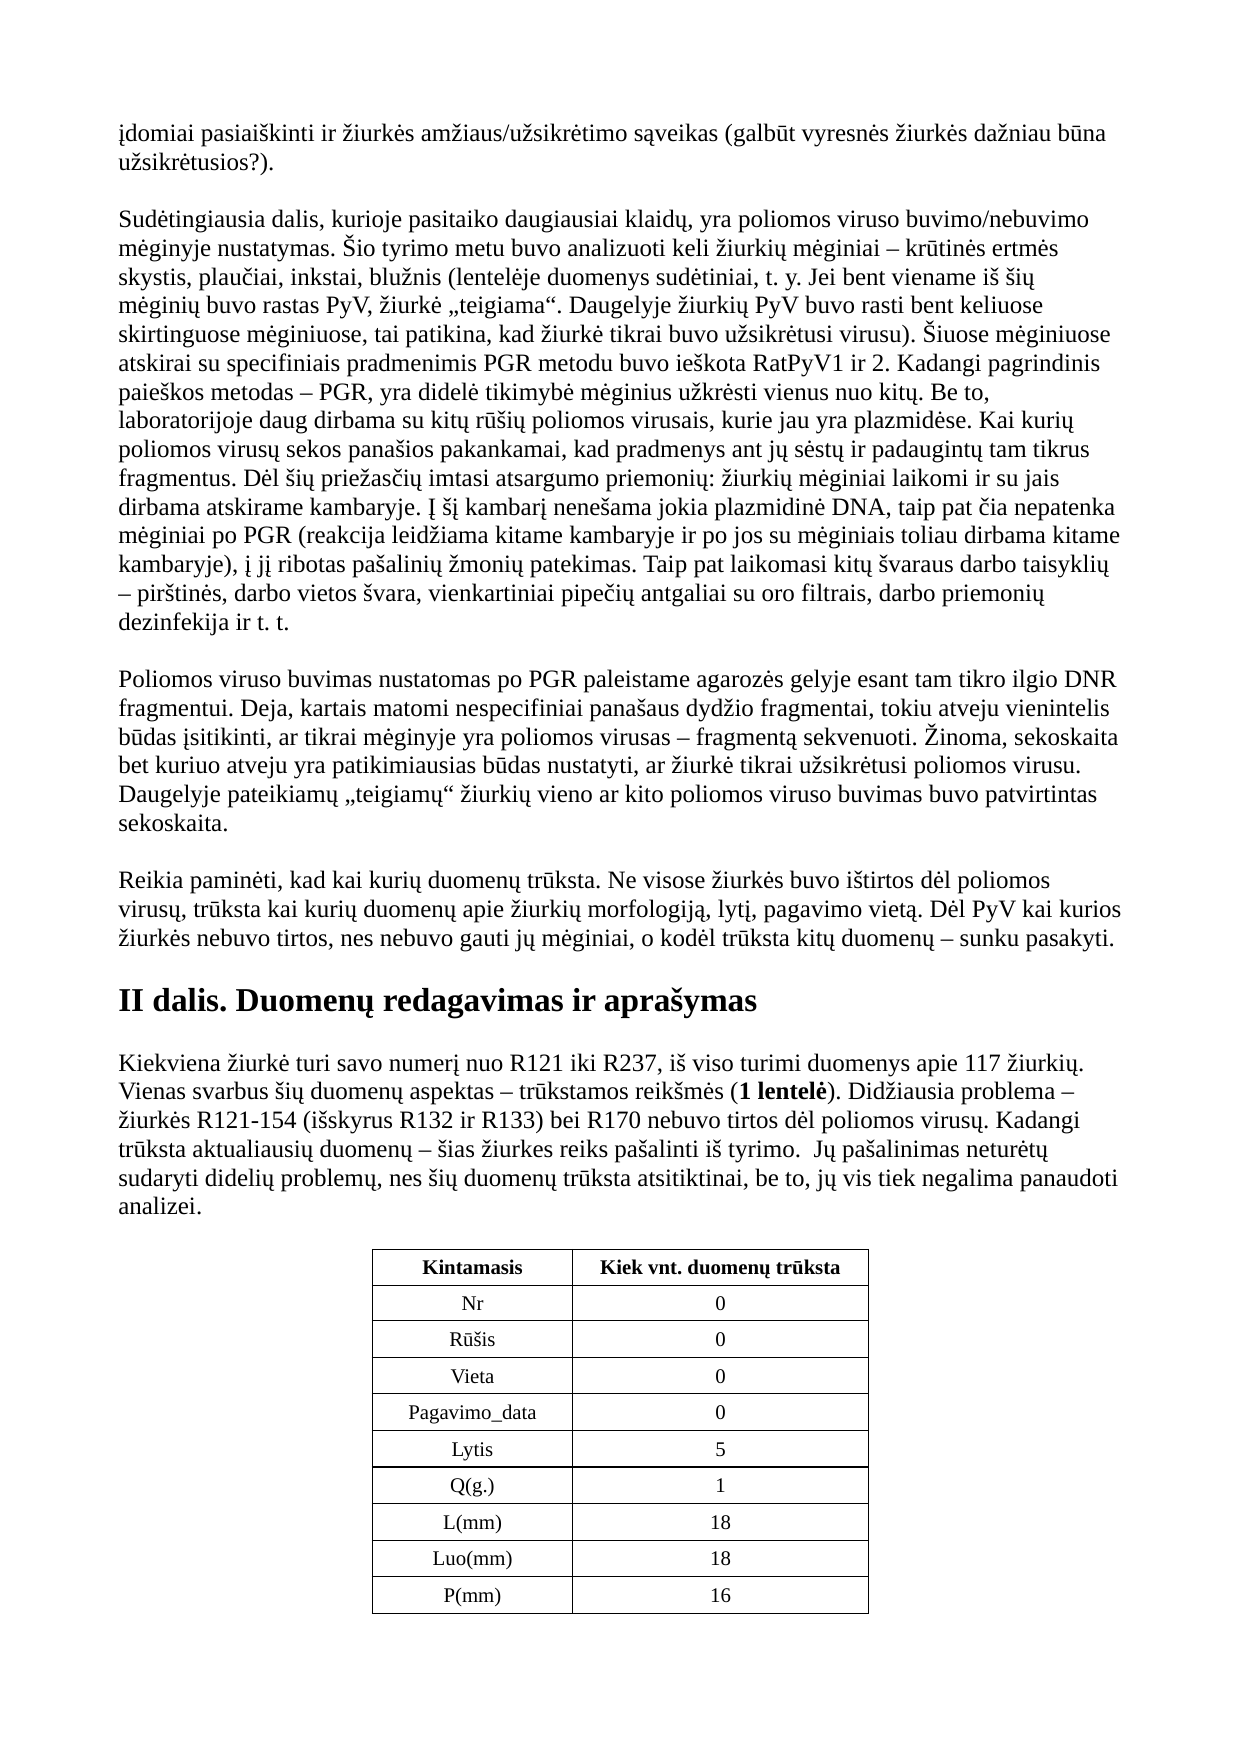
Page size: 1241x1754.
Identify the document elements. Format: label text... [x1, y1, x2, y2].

text Reikia paminėti, kad kai kurių duomenų trūksta. Ne visose žiurkės buvo ištirtos dėl poliomos virusų, trūksta kai kurių duomenų apie žiurkių morfologiją, lytį, pagavimo vietą. Dėl PyV kai kurios žiurkės nebuvo tirtos, nes nebuvo gauti jų mėginiai, o kodėl trūksta kitų duomenų – sunku pasakyti. [118, 866, 1122, 952]
table_cell Lytis [373, 1431, 572, 1466]
table_cell Q(g.) [373, 1468, 572, 1503]
table_cell 0 [573, 1321, 868, 1357]
text Kiekviena žiurkė turi savo numerį nuo R121 iki R237, iš viso turimi duomenys apie 117 žiurkių. [118, 1048, 1122, 1076]
table_cell P(mm) [373, 1577, 572, 1613]
text įdomiai pasiaiškinti ir žiurkės amžiaus/užsikrėtimo sąveikas (galbūt vyresnės žiurkės dažniau būna užsikrėtusios?). [118, 118, 1122, 176]
table_cell Nr [373, 1286, 572, 1320]
table_cell 5 [573, 1431, 868, 1466]
table_cell Rūšis [373, 1321, 572, 1357]
text Sudėtingiausia dalis, kurioje pasitaiko daugiausiai klaidų, yra poliomos viruso buvimo/nebuvimo mėginyje nustatymas. Šio tyrimo metu buvo analizuoti keli žiurkių mėginiai – krūtinės ertmės skystis, plaučiai, inkstai, blužnis (lentelėje duomenys sudėtiniai, t. y. Jei bent viename iš šių mėginių buvo rastas PyV, žiurkė „teigiama“. Daugelyje žiurkių PyV buvo rasti bent keliuose skirtinguose mėginiuose, tai patikina, kad žiurkė tikrai buvo užsikrėtusi virusu). Šiuose mėginiuose atskirai su specifiniais pradmenimis PGR metodu buvo ieškota RatPyV1 ir 2. Kadangi pagrindinis paieškos metodas – PGR, yra didelė tikimybė mėginius užkrėsti vienus nuo kitų. Be to, laboratorijoje daug dirbama su kitų rūšių poliomos virusais, kurie jau yra plazmidėse. Kai kurių poliomos virusų sekos panašios pakankamai, kad pradmenys ant jų sėstų ir padaugintų tam tikrus fragmentus. Dėl šių priežasčių imtasi atsargumo priemonių: žiurkių mėginiai laikomi ir su jais dirbama atskirame kambaryje. Į šį kambarį nenešama jokia plazmidinė DNA, taip pat čia nepatenka mėginiai po PGR (reakcija leidžiama kitame kambaryje ir po jos su mėginiais toliau dirbama kitame kambaryje), į jį ribotas pašalinių žmonių patekimas. Taip pat laikomasi kitų švaraus darbo taisyklių – pirštinės, darbo vietos švara, vienkartiniai pipečių antgaliai su oro filtrais, darbo priemonių dezinfekija ir t. t. [118, 204, 1122, 636]
table_cell 0 [573, 1358, 868, 1393]
text II dalis. Duomenų redagavimas ir aprašymas [118, 981, 1122, 1019]
table_cell Pagavimo_data [373, 1394, 572, 1430]
text Vienas svarbus šių duomenų aspektas – trūkstamos reikšmės (1 lentelė). Didžiausia problema – žiurkės R121-154 (išskyrus R132 ir R133) bei R170 nebuvo tirtos dėl poliomos virusų. Kadangi trūksta aktualiausių duomenų – šias žiurkes reiks pašalinti iš tyrimo. Jų pašalinimas neturėtų sudaryti didelių problemų, nes šių duomenų trūksta atsitiktinai, be to, jų vis tiek negalima panaudoti analizei. [118, 1076, 1122, 1220]
text Poliomos viruso buvimas nustatomas po PGR paleistame agarozės gelyje esant tam tikro ilgio DNR fragmentui. Deja, kartais matomi nespecifiniai panašaus dydžio fragmentai, tokiu atveju vienintelis būdas įsitikinti, ar tikrai mėginyje yra poliomos virusas – fragmentą sekvenuoti. Žinoma, sekoskaita bet kuriuo atveju yra patikimiausias būdas nustatyti, ar žiurkė tikrai užsikrėtusi poliomos virusu. Daugelyje pateikiamų „teigiamų“ žiurkių vieno ar kito poliomos viruso buvimas buvo patvirtintas sekoskaita. [118, 664, 1122, 837]
table_cell Luo(mm) [373, 1541, 572, 1576]
table_cell 16 [573, 1577, 868, 1613]
table_header Kiek vnt. duomenų trūksta [573, 1250, 868, 1284]
table_cell Vieta [373, 1358, 572, 1393]
table_cell 18 [573, 1541, 868, 1576]
table_header Kintamasis [373, 1250, 572, 1284]
table_cell 0 [573, 1286, 868, 1320]
table_cell L(mm) [373, 1504, 572, 1539]
table_cell 18 [573, 1504, 868, 1539]
table_cell 1 [573, 1468, 868, 1503]
table_cell 0 [573, 1394, 868, 1430]
